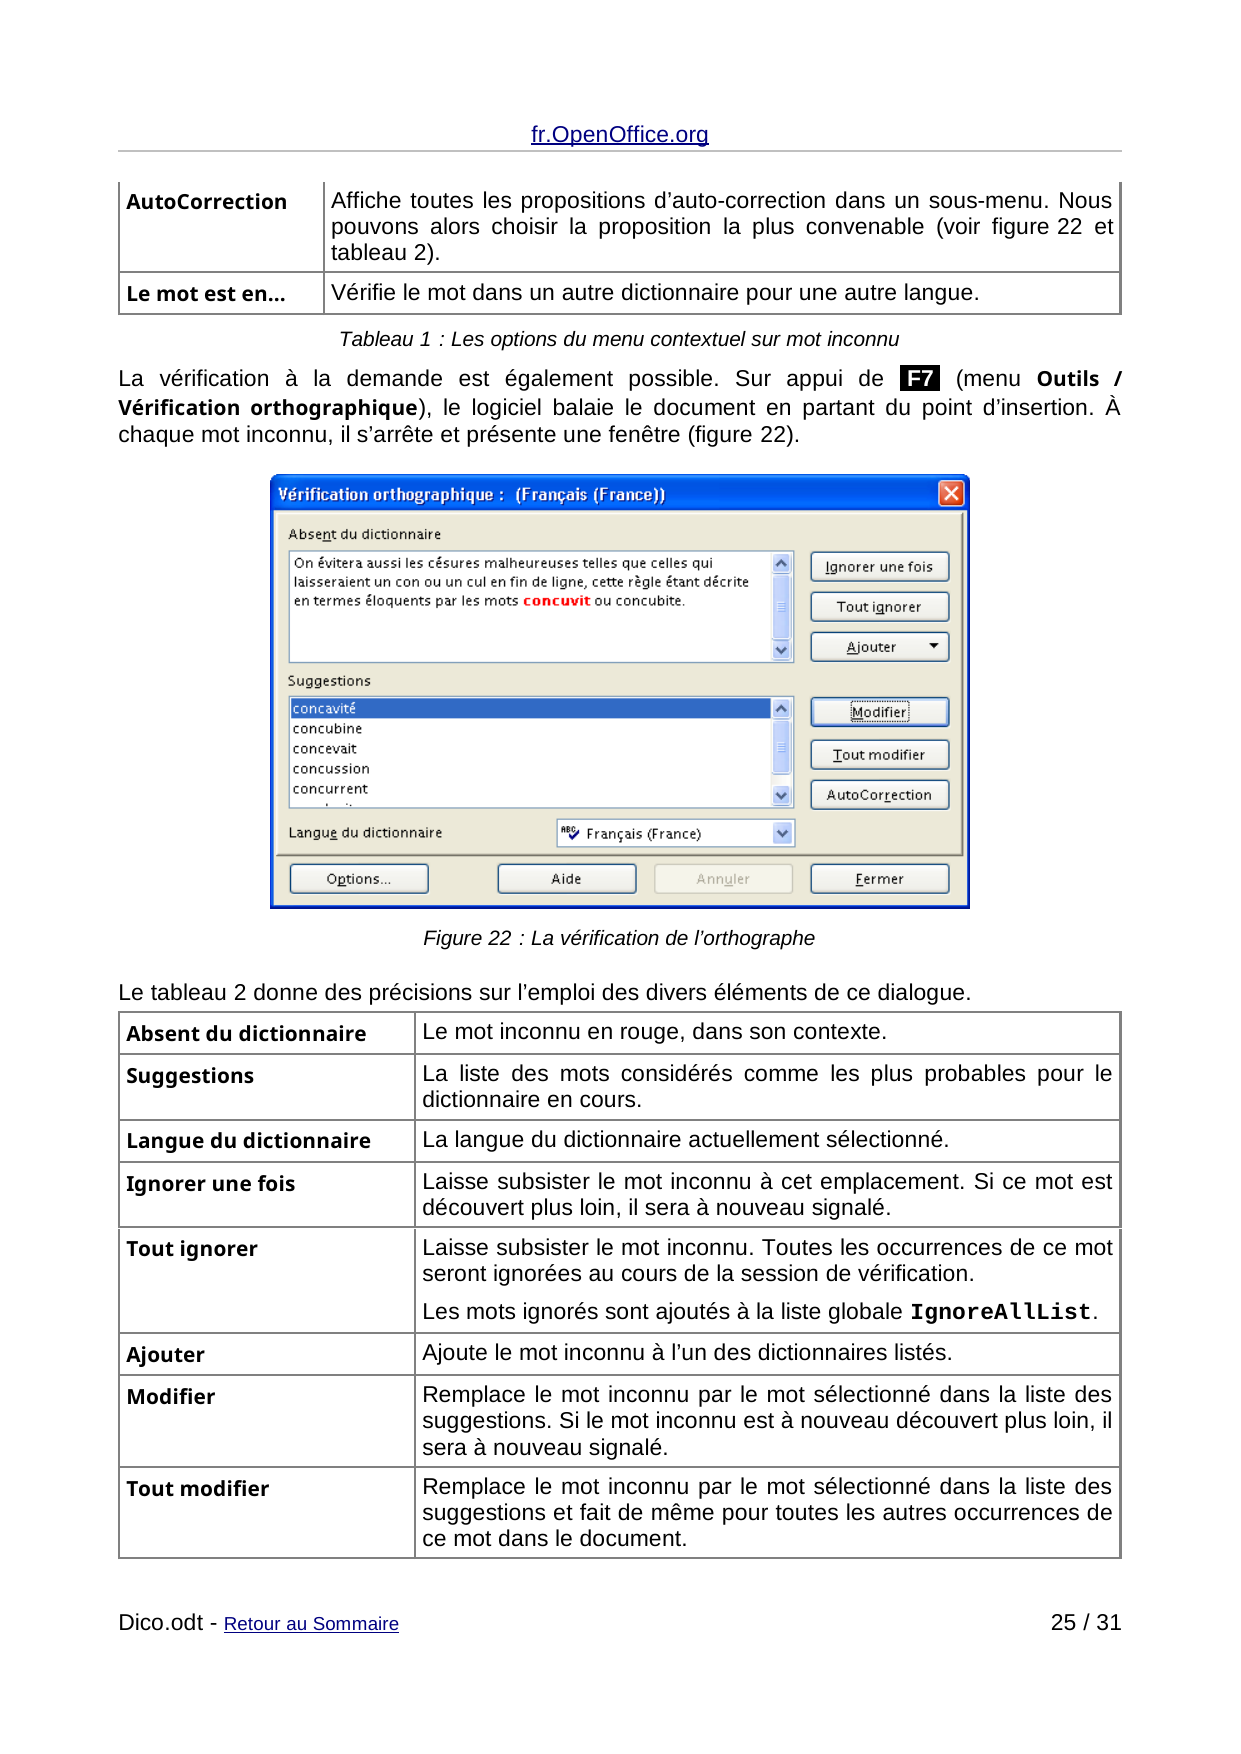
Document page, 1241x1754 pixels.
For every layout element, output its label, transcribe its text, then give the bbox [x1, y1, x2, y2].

table_cell Tout modifier [120, 1468, 414, 1557]
table_header Le mot inconnu en rouge, dans son contexte. [416, 1013, 1119, 1053]
table_cell Modifier [120, 1376, 414, 1466]
text Figure 22 : La vérification de l’orthographe [270, 909, 970, 949]
table_cell AutoCorrection [120, 182, 323, 271]
table_cell Ajouter [120, 1334, 414, 1374]
table_header Absent du dictionnaire [120, 1013, 414, 1053]
table_cell Langue du dictionnaire [120, 1121, 414, 1161]
table_cell Vérifie le mot dans un autre dictionnaire pour une autre langue. [325, 273, 1119, 313]
table_cell Laisse subsister le mot inconnu à cet emplacement. Si ce mot est découvert plus loin, il sera à nouveau signalé. [416, 1163, 1119, 1226]
table_cell Affiche toutes les propositions d’auto-correction dans un sous-menu. Nous pouvons alors choisir la proposition la plus convenable (voir figure 22 et tableau 2). [325, 182, 1119, 271]
text Le tableau 2 donne des précisions sur l’emploi des divers éléments de ce dialogue. [118, 459, 1122, 1005]
table_cell Tout ignorer [120, 1229, 414, 1332]
table_cell Remplace le mot inconnu par le mot sélectionné dans la liste des suggestions. Si le mot inconnu est à nouveau découvert plus loin, il sera à nouveau signalé. [416, 1376, 1119, 1466]
text La vérification à la demande est également possible. Sur appui de F7 (menu Outils / Vérification orthographique), le logiciel balaie le document en partant du point d’insertion. À chaque mot inconnu, il s’arrête et présente une fenêtre (figure 22). [118, 364, 1122, 447]
table_cell Laisse subsister le mot inconnu. Toutes les occurrences de ce mot seront ignorées au cours de la session de vérification. Les mots ignorés sont ajoutés à la liste globale IgnoreAllList. [416, 1229, 1119, 1332]
table_cell Remplace le mot inconnu par le mot sélectionné dans la liste des suggestions et fait de même pour toutes les autres occurrences de ce mot dans le document. [416, 1468, 1119, 1557]
picture [270, 474, 970, 909]
table_cell Ajoute le mot inconnu à l’un des dictionnaires listés. [416, 1334, 1119, 1374]
text Tableau 1 : Les options du menu contextuel sur mot inconnu [118, 328, 1122, 351]
table_cell La langue du dictionnaire actuellement sélectionné. [416, 1121, 1119, 1161]
table_cell Le mot est en... [120, 273, 323, 313]
table_cell Ignorer une fois [120, 1163, 414, 1226]
table_cell Suggestions [120, 1055, 414, 1119]
table_cell La liste des mots considérés comme les plus probables pour le dictionnaire en cours. [416, 1055, 1119, 1119]
